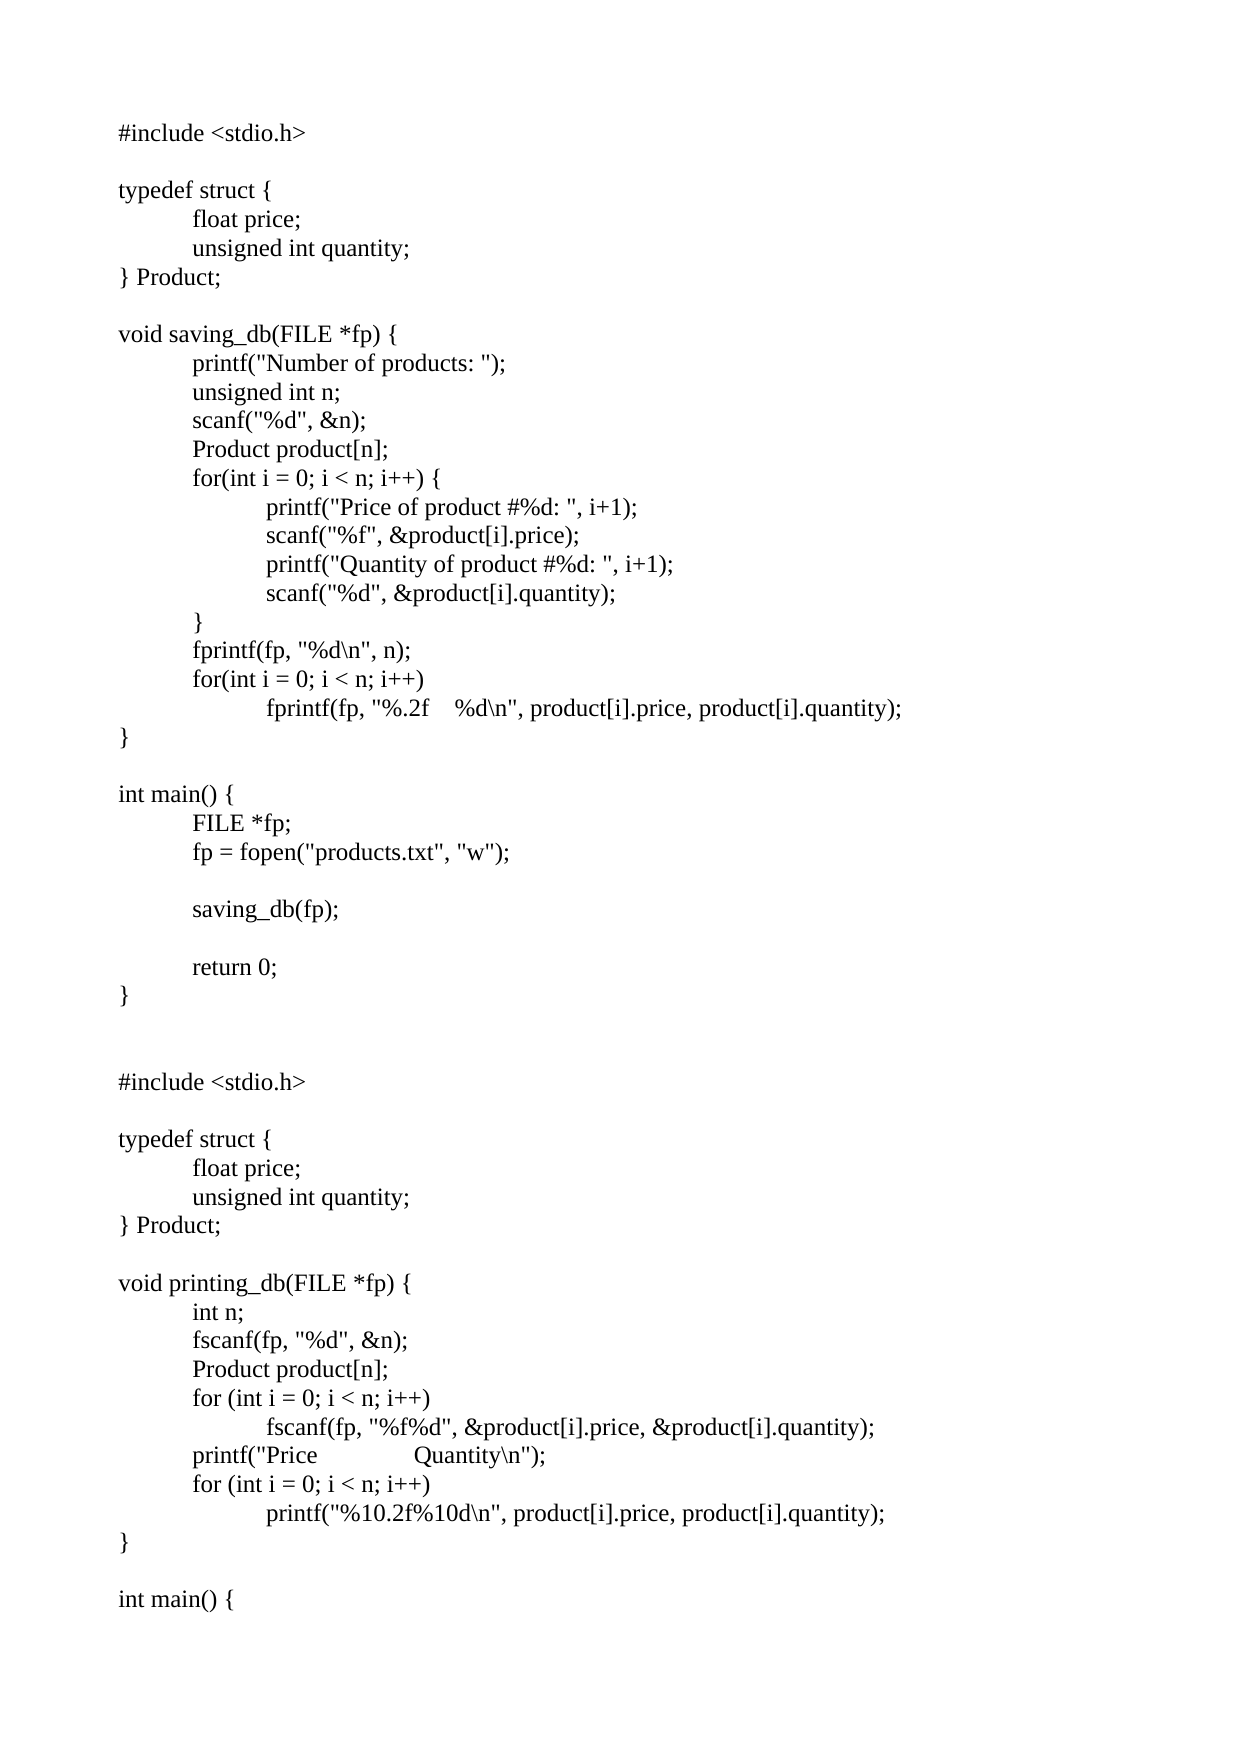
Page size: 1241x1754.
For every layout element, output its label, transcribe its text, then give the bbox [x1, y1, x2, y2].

text scanf("%f", &product[i].price); [118, 521, 1122, 549]
text #include <stdio.h> [118, 118, 1122, 147]
text int n; [118, 1297, 1122, 1326]
text fp = fopen("products.txt", "w"); [118, 837, 1122, 866]
text for (int i = 0; i < n; i++) [118, 1469, 1122, 1498]
text for(int i = 0; i < n; i++) [118, 664, 1122, 693]
text for(int i = 0; i < n; i++) { [118, 463, 1122, 492]
text unsigned int n; [118, 377, 1122, 406]
text void printing_db(FILE *fp) { [118, 1268, 1122, 1297]
text } Product; [118, 262, 1122, 291]
text Product product[n]; [118, 1354, 1122, 1383]
text FILE *fp; [118, 808, 1122, 837]
text fscanf(fp, "%d", &n); [118, 1326, 1122, 1354]
text float price; [118, 1153, 1122, 1182]
text } [118, 1527, 1122, 1556]
text } Product; [118, 1211, 1122, 1239]
text printf("%10.2f%10d\n", product[i].price, product[i].quantity); [118, 1498, 1122, 1527]
text unsigned int quantity; [118, 233, 1122, 262]
text float price; [118, 204, 1122, 233]
text fprintf(fp, "%d\n", n); [118, 636, 1122, 664]
text unsigned int quantity; [118, 1182, 1122, 1211]
text fscanf(fp, "%f%d", &product[i].price, &product[i].quantity); [118, 1412, 1122, 1441]
text saving_db(fp); [118, 894, 1122, 923]
text typedef struct { [118, 1124, 1122, 1153]
text #include <stdio.h> [118, 1067, 1122, 1096]
text void saving_db(FILE *fp) { [118, 319, 1122, 348]
text typedef struct { [118, 176, 1122, 204]
text } [118, 722, 1122, 751]
text } [118, 607, 1122, 636]
text return 0; [118, 952, 1122, 981]
text printf("Quantity of product #%d: ", i+1); [118, 549, 1122, 578]
text scanf("%d", &n); [118, 406, 1122, 434]
text for (int i = 0; i < n; i++) [118, 1383, 1122, 1412]
text fprintf(fp, "%.2f %d\n", product[i].price, product[i].quantity); [118, 693, 1122, 722]
text } [118, 981, 1122, 1009]
text Product product[n]; [118, 434, 1122, 463]
text scanf("%d", &product[i].quantity); [118, 578, 1122, 607]
text printf("Number of products: "); [118, 348, 1122, 377]
text printf("Price Quantity\n"); [118, 1441, 1122, 1469]
text printf("Price of product #%d: ", i+1); [118, 492, 1122, 521]
text int main() { [118, 779, 1122, 808]
text int main() { [118, 1584, 1122, 1613]
